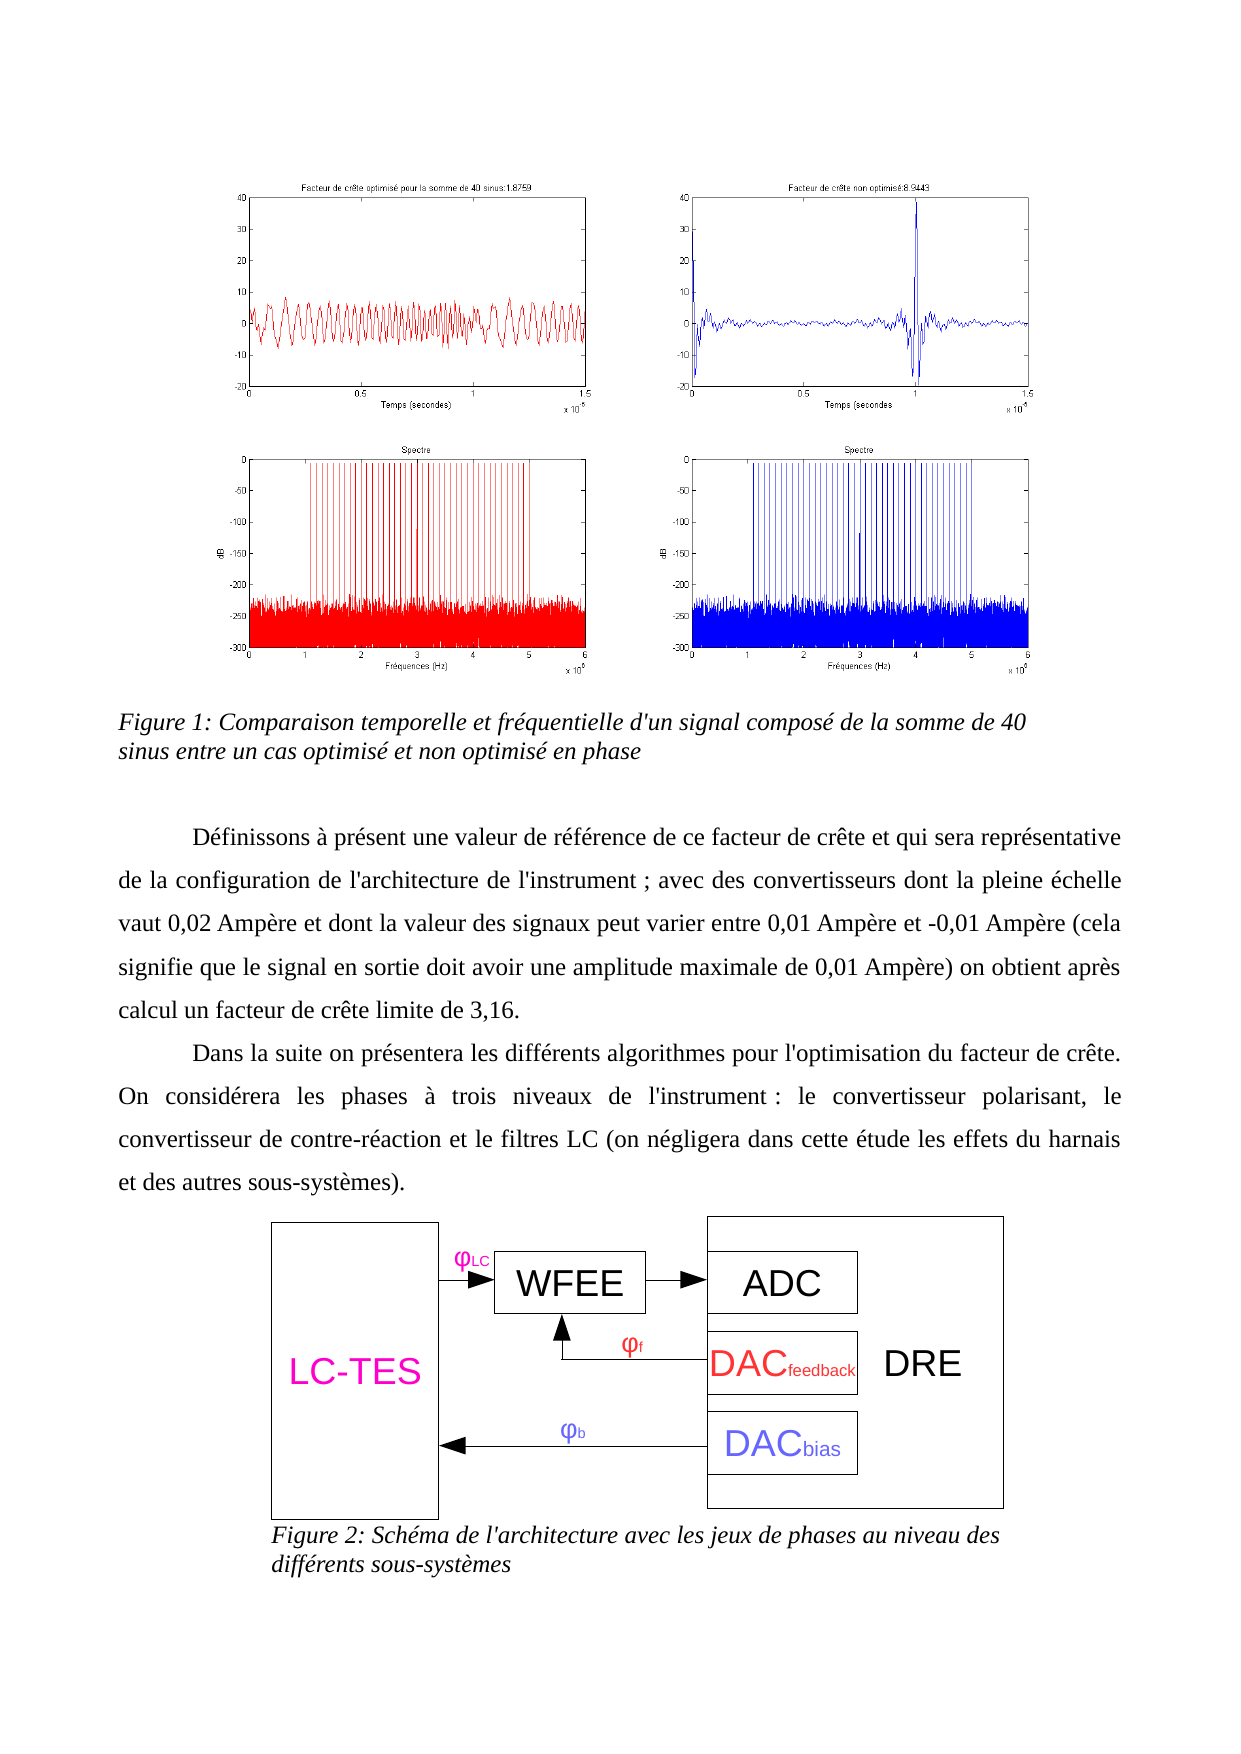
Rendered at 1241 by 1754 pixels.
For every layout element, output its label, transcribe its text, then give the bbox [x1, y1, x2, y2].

text Dans la suite on présentera les différents algorithmes pour l'optimisation du facteur de crête. On considérera les phases à trois niveaux de l'instrument : le convertisseur polarisant, le convertisseur de contre-réaction et le filtres LC (on négligera dans cette étude les effets du harnais et des autres sous-systèmes). [118, 1038, 1122, 1196]
text Figure 2: Schéma de l'architecture avec les jeux de phases au niveau des différents sous-systèmes [439, 1281, 707, 1446]
text [118, 152, 1068, 156]
text Figure 2: Schéma de l'architecture avec les jeux de phases au niveau des différents sous-systèmes [271, 1446, 1003, 1577]
text Figure 2: Schéma de l'architecture avec les jeux de phases au niveau des différents sous-systèmes [708, 1412, 857, 1474]
text Figure 2: Schéma de l'architecture avec les jeux de phases au niveau des différents sous-systèmes [272, 1229, 438, 1519]
text Figure 1: Comparaison temporelle et fréquentielle d'un signal composé de la somme de 40 sinus entre un cas optimisé et non optimisé en phase [118, 708, 1068, 765]
text Figure 2: Schéma de l'architecture avec les jeux de phases au niveau des différents sous-systèmes [439, 1229, 707, 1280]
text Définissons à présent une valeur de référence de ce facteur de crête et qui sera représentative de la configuration de l'architecture de l'instrument ; avec des convertisseurs dont la pleine échelle vaut 0,02 Ampère et dont la valeur des signaux peut varier entre 0,01 Ampère et -0,01 Ampère (cela signifie que le signal en sortie doit avoir une amplitude maximale de 0,01 Ampère) on obtient après calcul un facteur de crête limite de 3,16. [118, 822, 1122, 1023]
picture [118, 156, 1123, 708]
text Figure 2: Schéma de l'architecture avec les jeux de phases au niveau des différents sous-systèmes [708, 1332, 857, 1394]
text Figure 2: Schéma de l'architecture avec les jeux de phases au niveau des différents sous-systèmes [708, 1252, 857, 1313]
text Figure 2: Schéma de l'architecture avec les jeux de phases au niveau des différents sous-systèmes [708, 1229, 1003, 1508]
text Figure 2: Schéma de l'architecture avec les jeux de phases au niveau des différents sous-systèmes [495, 1252, 645, 1313]
text Figure 2: Schéma de l'architecture avec les jeux de phases au niveau des différents sous-systèmes [563, 1281, 707, 1359]
